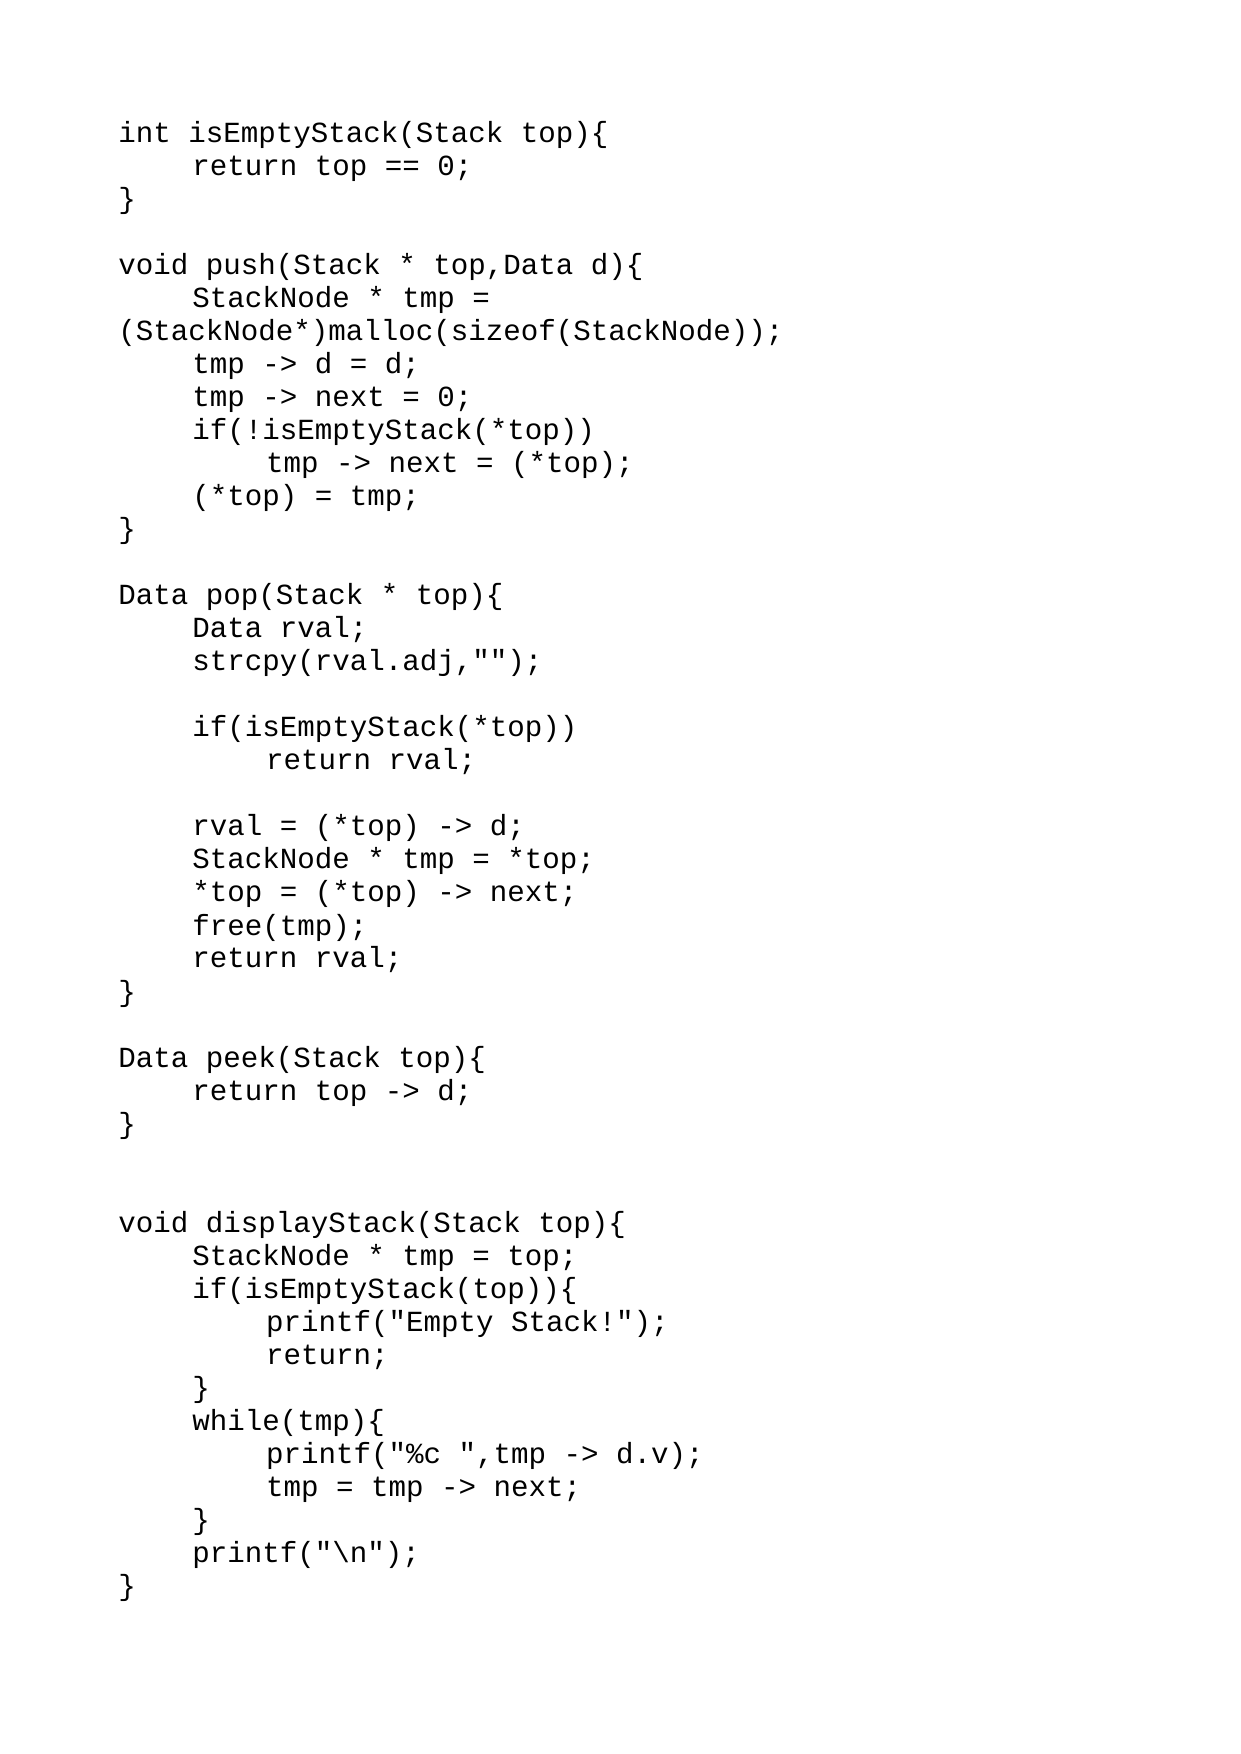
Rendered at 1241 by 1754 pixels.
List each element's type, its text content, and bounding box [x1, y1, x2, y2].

text tmp = tmp -> next; [118, 1472, 1122, 1505]
text Data peek(Stack top){ [118, 1043, 1122, 1076]
text printf("%c ",tmp -> d.v); [118, 1439, 1122, 1472]
text tmp -> next = 0; [118, 382, 1122, 415]
text if(!isEmptyStack(*top)) [118, 415, 1122, 448]
text } [118, 1571, 1122, 1604]
text Data rval; [118, 613, 1122, 646]
text return top == 0; [118, 151, 1122, 184]
text printf("\n"); [118, 1538, 1122, 1571]
text int isEmptyStack(Stack top){ [118, 118, 1122, 151]
text } [118, 184, 1122, 217]
text void displayStack(Stack top){ [118, 1208, 1122, 1241]
text return rval; [118, 746, 1122, 778]
text } [118, 977, 1122, 1010]
text if(isEmptyStack(top)){ [118, 1274, 1122, 1307]
text while(tmp){ [118, 1406, 1122, 1439]
text StackNode * tmp = top; [118, 1241, 1122, 1274]
text tmp -> next = (*top); [118, 448, 1122, 481]
text StackNode * tmp = *top; [118, 844, 1122, 878]
text } [118, 514, 1122, 547]
text strcpy(rval.adj,""); [118, 646, 1122, 679]
text free(tmp); [118, 911, 1122, 944]
text Data pop(Stack * top){ [118, 580, 1122, 613]
text (*top) = tmp; [118, 481, 1122, 514]
text } [118, 1505, 1122, 1538]
text } [118, 1109, 1122, 1142]
text printf("Empty Stack!"); [118, 1307, 1122, 1340]
text tmp -> d = d; [118, 349, 1122, 382]
text rval = (*top) -> d; [118, 812, 1122, 844]
text return rval; [118, 944, 1122, 977]
text } [118, 1373, 1122, 1406]
text void push(Stack * top,Data d){ [118, 250, 1122, 283]
text *top = (*top) -> next; [118, 878, 1122, 911]
text return; [118, 1340, 1122, 1373]
text if(isEmptyStack(*top)) [118, 712, 1122, 746]
text return top -> d; [118, 1076, 1122, 1109]
text StackNode * tmp = (StackNode*)malloc(sizeof(StackNode)); [118, 283, 1122, 349]
